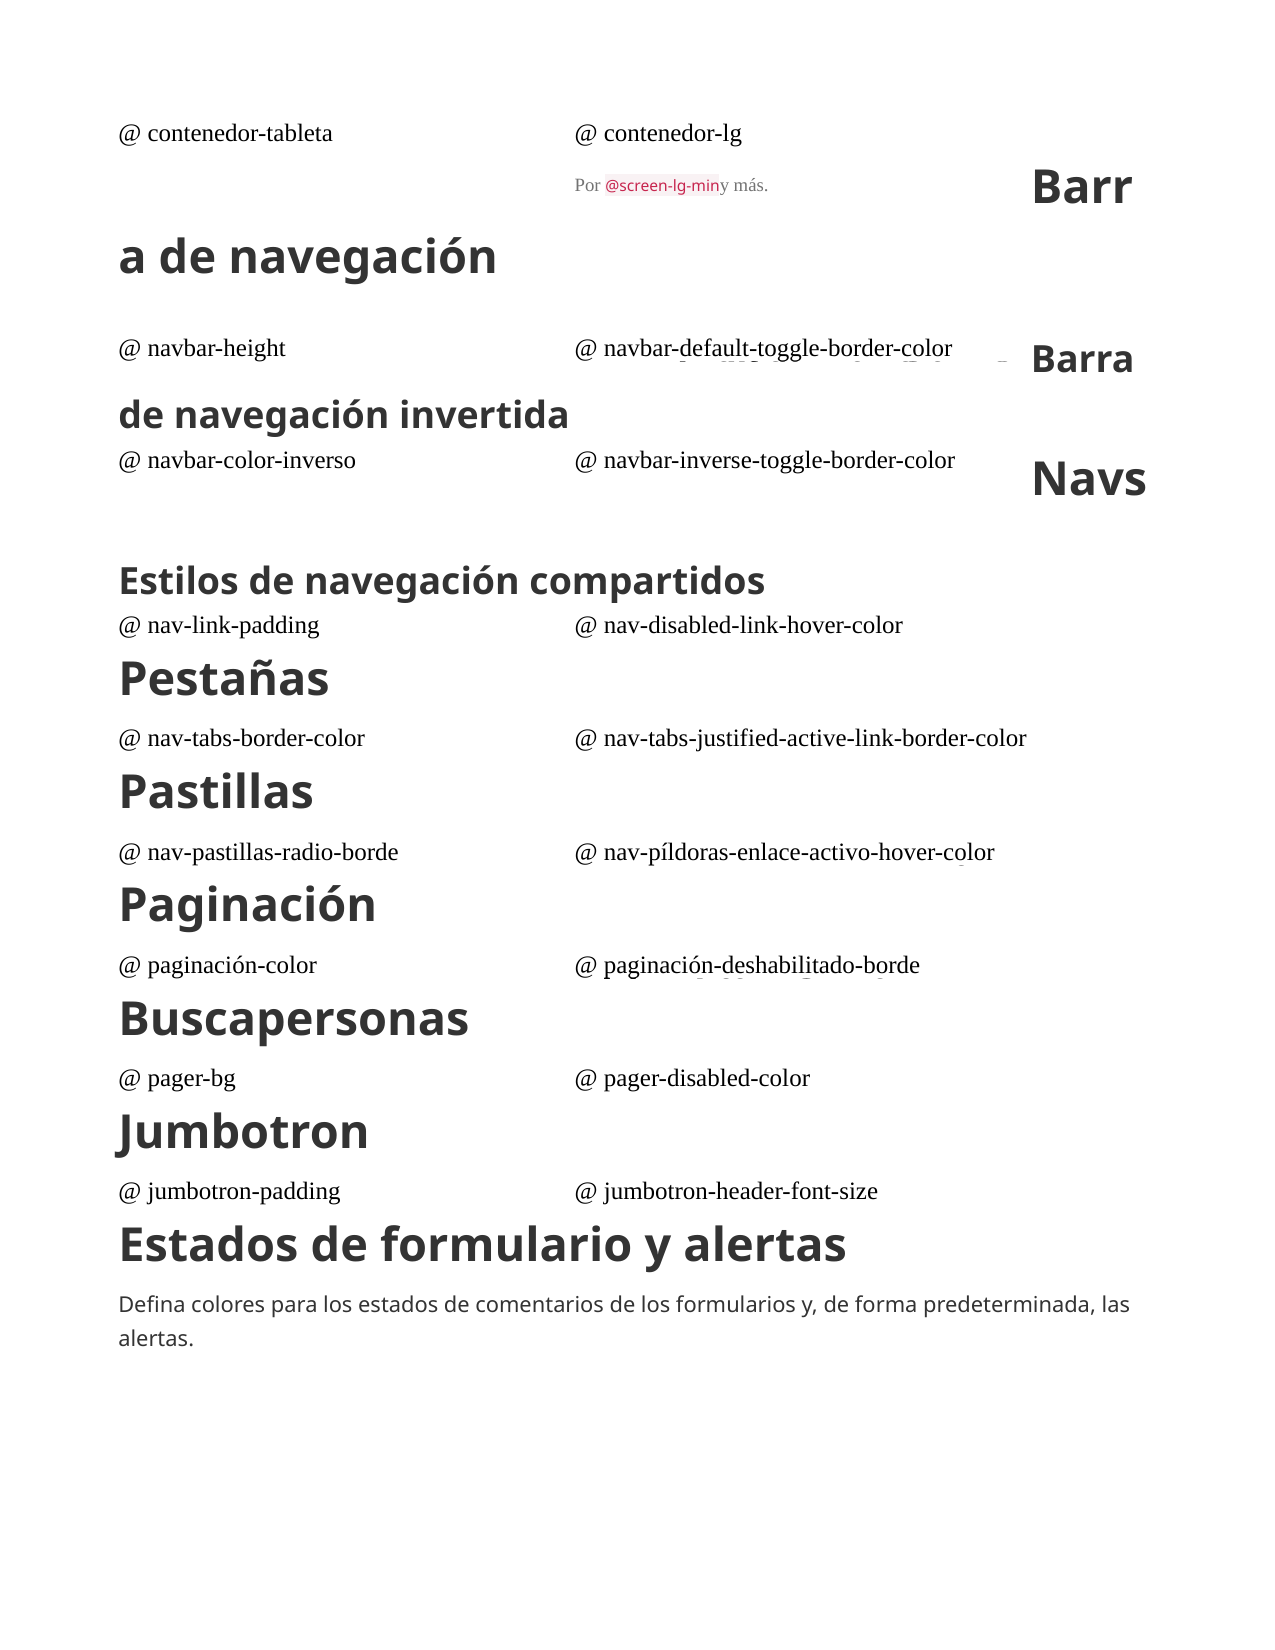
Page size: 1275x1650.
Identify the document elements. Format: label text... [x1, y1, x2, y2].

subtitle Barra de navegación invertida [118, 333, 1157, 440]
subtitle Paginación [118, 837, 1157, 936]
text @ nav-tabs-justified-active-link-border-color [574, 723, 1031, 752]
subtitle Estilos de navegación compartidos [118, 554, 1157, 605]
text @ nav-pastillas-radio-borde [118, 837, 574, 865]
text @ navbar-color-inverso [118, 445, 574, 474]
text @ pager-disabled-color [574, 1063, 1031, 1092]
subtitle Jumbotron [118, 1063, 1157, 1162]
text @ navbar-inverse-toggle-border-color [574, 445, 1031, 474]
subtitle Pastillas [118, 723, 1157, 822]
text @ paginación-deshabilitado-borde [574, 950, 1031, 978]
subtitle Pestañas [118, 610, 1157, 709]
text @ jumbotron-padding [118, 1176, 574, 1205]
subtitle Barra de navegación [118, 118, 1157, 287]
text @ pager-bg [118, 1063, 574, 1092]
text @ nav-tabs-border-color [118, 723, 574, 752]
text @ navbar-default-toggle-border-color [574, 333, 1031, 361]
text @ nav-píldoras-enlace-activo-hover-color [574, 837, 1031, 865]
text @ contenedor-tableta [118, 118, 574, 147]
text Defina colores para los estados de comentarios de los formularios y, de forma predeterminada, las alertas. [118, 1289, 1157, 1353]
text @ navbar-height [118, 333, 574, 361]
text @ nav-disabled-link-hover-color [574, 610, 1031, 639]
subtitle Estados de formulario y alertas [118, 1176, 1157, 1275]
text @ contenedor-lg [574, 118, 1031, 147]
text Por @screen-lg-miny más. [574, 173, 1031, 196]
subtitle Buscapersonas [118, 950, 1157, 1049]
text @ nav-link-padding [118, 610, 574, 639]
text @ paginación-color [118, 950, 574, 978]
text @ jumbotron-header-font-size [574, 1176, 1031, 1205]
subtitle Navs [118, 445, 1157, 509]
